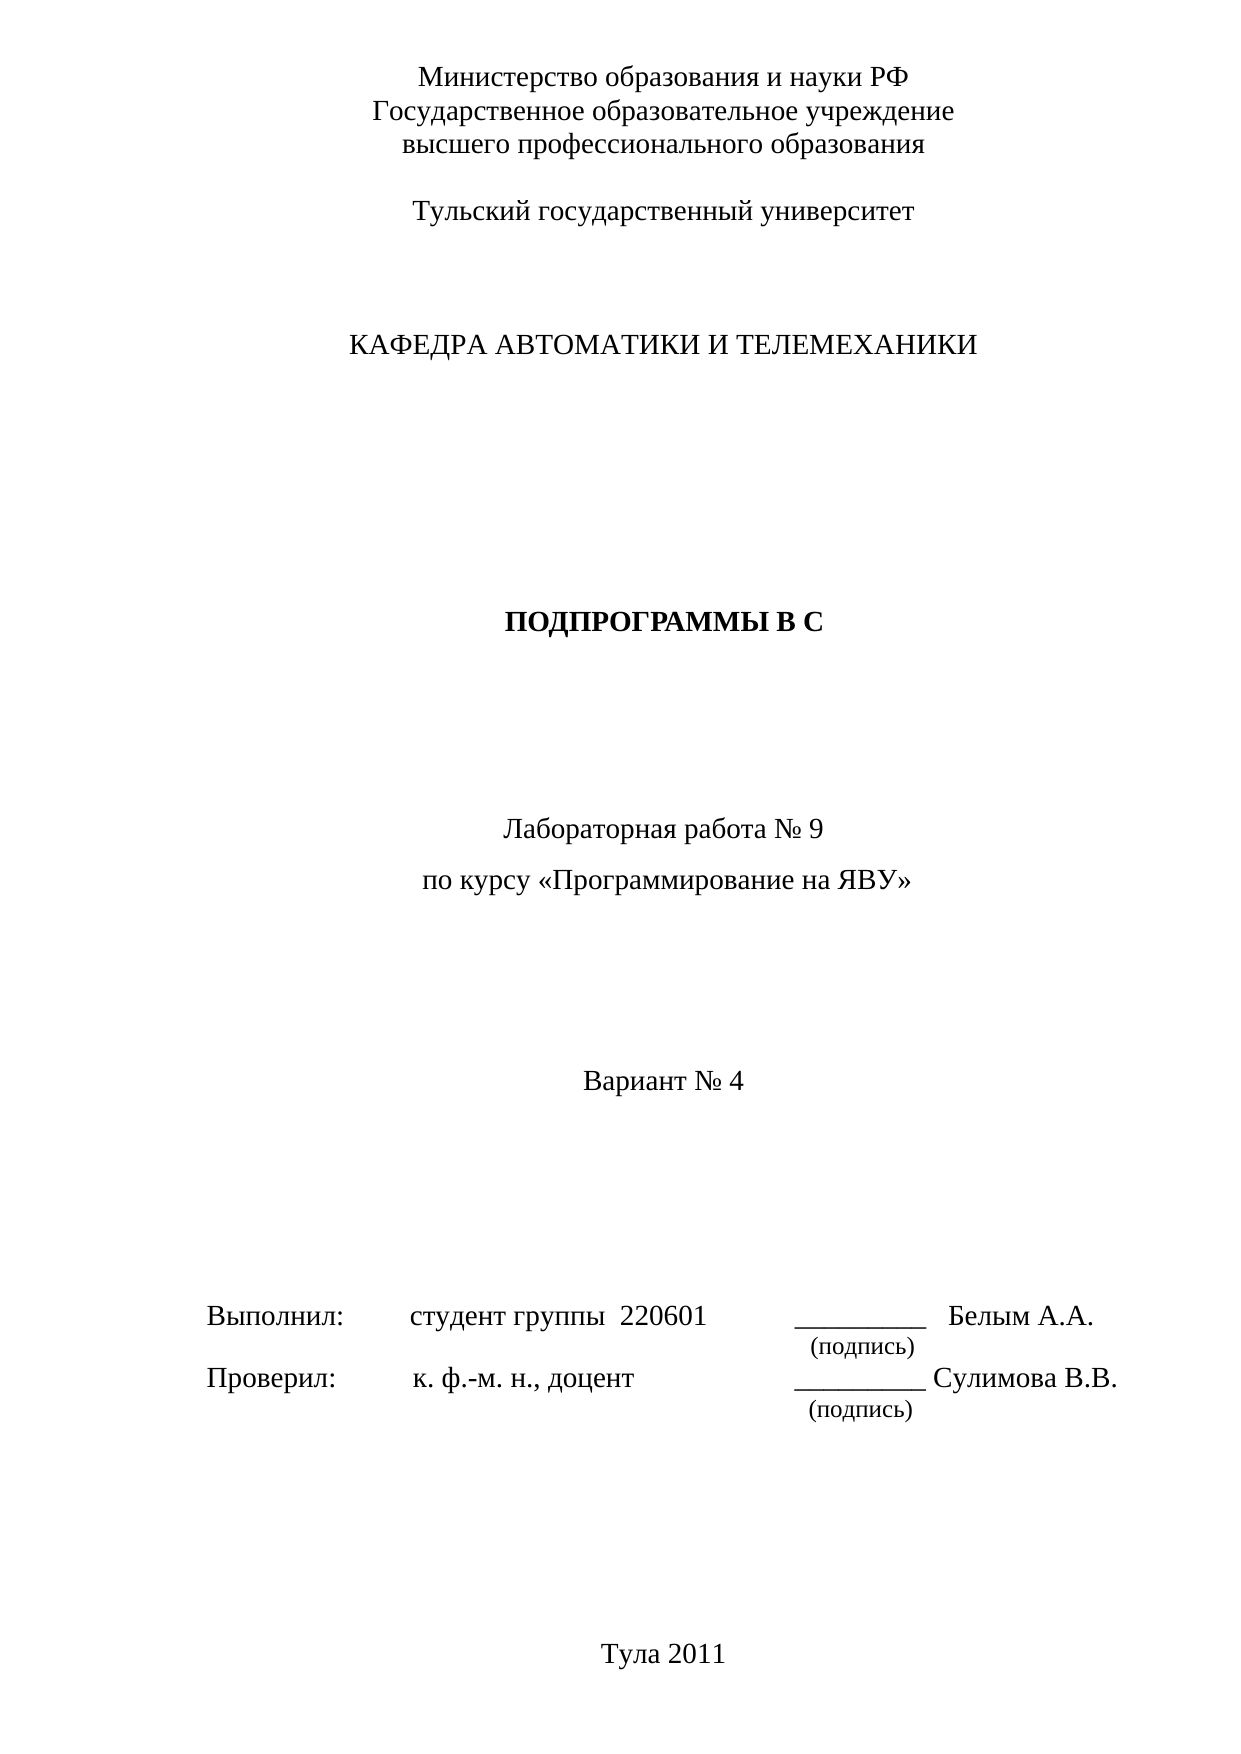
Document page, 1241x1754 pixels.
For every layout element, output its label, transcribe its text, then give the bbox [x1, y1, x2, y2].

text высшего профессионального образования [206, 126, 1120, 160]
text (подпись) [804, 1331, 1120, 1360]
text (подпись) [808, 1394, 1120, 1422]
text Вариант № 4 [206, 1063, 1120, 1097]
text Выполнил: студент группы 220601 _________ Белым А.А. [206, 1298, 1120, 1331]
text Тульский государственный университет [206, 193, 1120, 227]
text Проверил: к. ф.-м. н., доцент _________ Сулимова В.В. [206, 1360, 1120, 1394]
text Государственное образовательное учреждение [206, 93, 1120, 126]
text по курсу «Программирование на ЯВУ» [206, 862, 1120, 895]
text Министерство образования и науки РФ [206, 59, 1120, 93]
text КАФЕДРА АВТОМАТИКИ И ТЕЛЕМЕХАНИКИ [206, 327, 1120, 361]
text Тула 2011 [206, 1636, 1120, 1670]
subtitle ПОДПРОГРАММЫ В С [148, 604, 1181, 637]
text Лабораторная работа № 9 [206, 811, 1120, 845]
